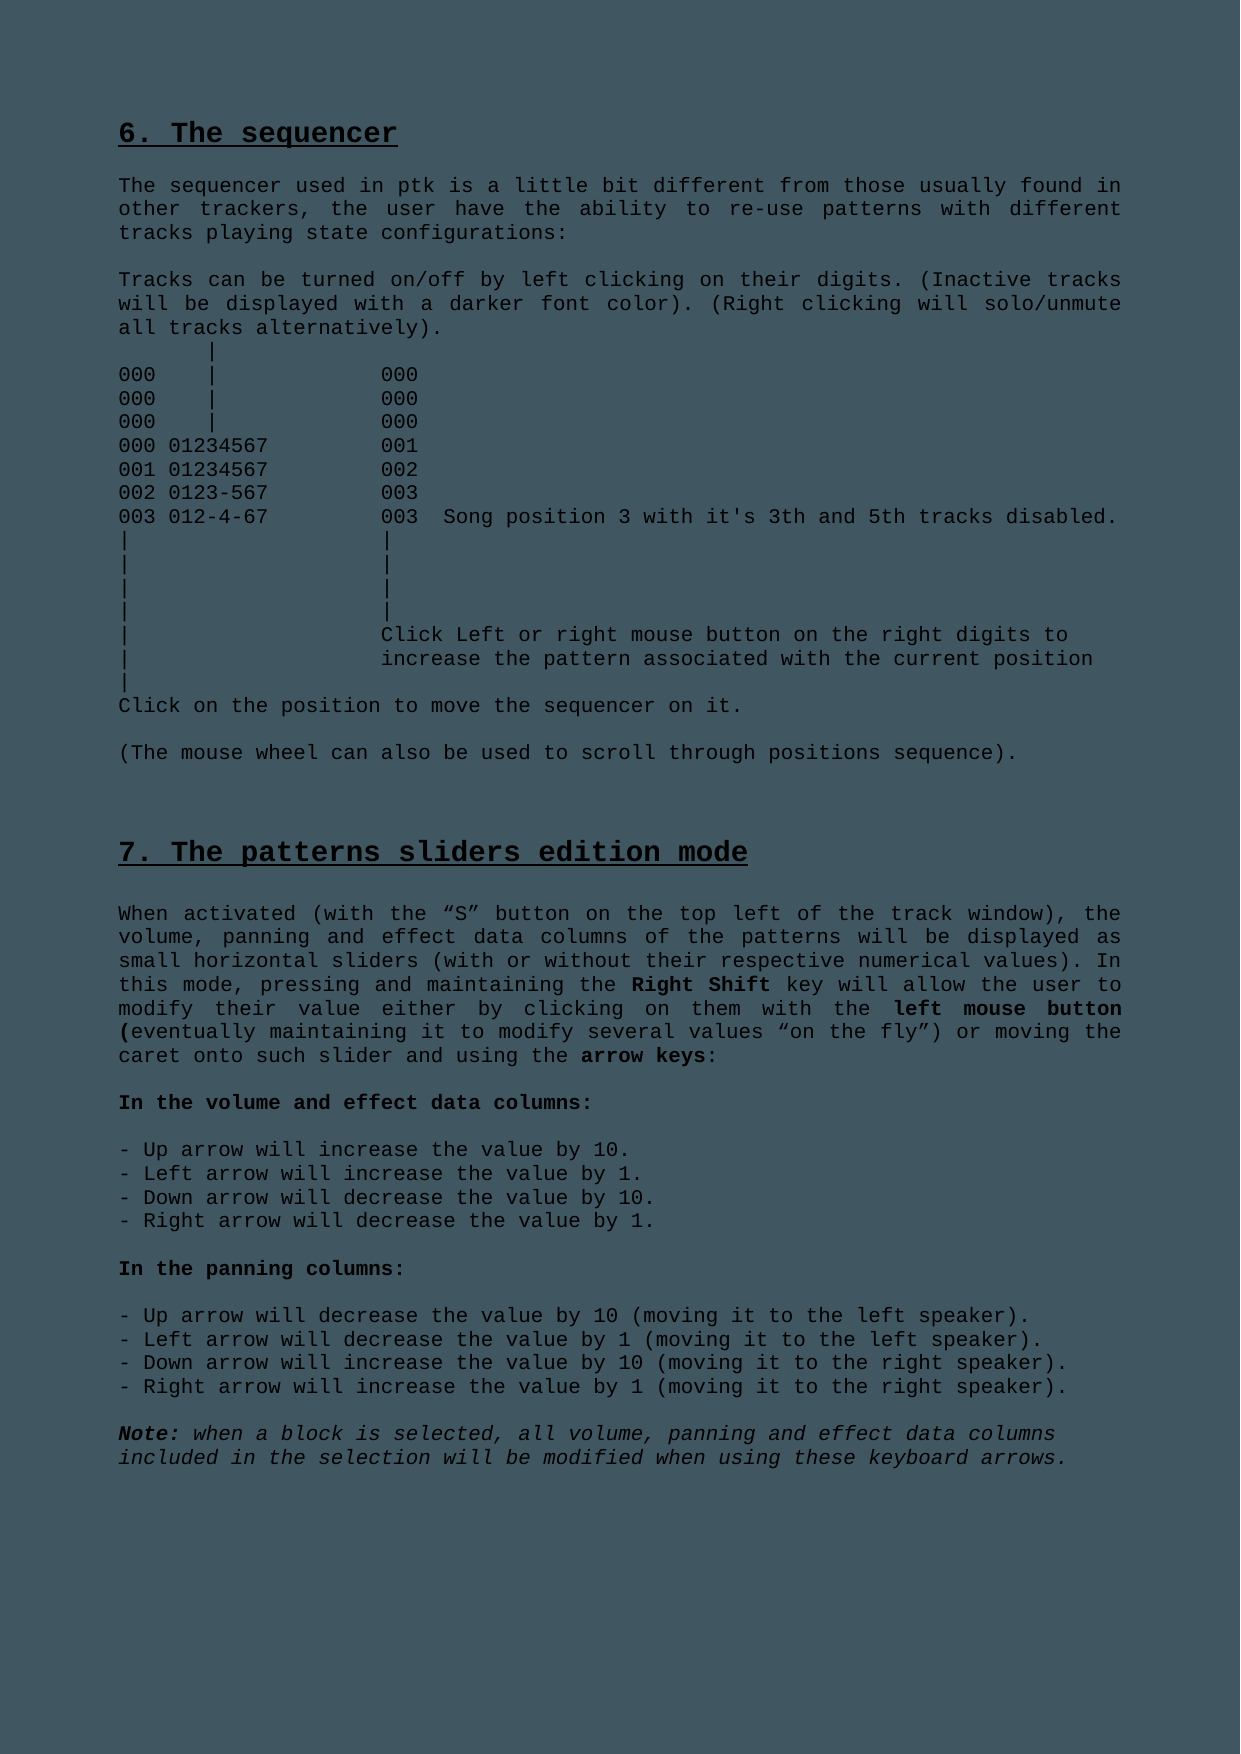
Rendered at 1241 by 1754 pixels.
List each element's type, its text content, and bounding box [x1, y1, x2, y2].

text 6. The sequencer [118, 118, 1122, 151]
text 000 01234567 001 [118, 435, 1122, 458]
text When activated (with the “S” button on the top left of the track window), the volume, panning and effect data columns of the patterns will be displayed as small horizontal sliders (with or without their respective numerical values). In this mode, pressing and maintaining the Right Shift key will allow the user to modify their value either by clicking on them with the left mouse button (eventually maintaining it to modify several values “on the fly”) or moving the caret onto such slider and using the arrow keys: [118, 903, 1122, 1068]
text | | [118, 553, 1122, 577]
text - Right arrow will decrease the value by 1. [118, 1210, 1122, 1234]
text | | [118, 577, 1122, 600]
text The sequencer used in ptk is a little bit different from those usually found in other trackers, the user have the ability to re-use patterns with different tracks playing state configurations: [118, 175, 1122, 246]
text - Up arrow will increase the value by 10. [118, 1139, 1122, 1163]
text - Left arrow will decrease the value by 1 (moving it to the left speaker). [118, 1328, 1122, 1352]
text 7. The patterns sliders edition mode [118, 837, 1122, 870]
text 000 | 000 [118, 411, 1122, 435]
text | Click Left or right mouse button on the right digits to [118, 624, 1122, 648]
text In the volume and effect data columns: [118, 1092, 1122, 1116]
text 003 012-4-67 003 Song position 3 with it's 3th and 5th tracks disabled. [118, 506, 1122, 529]
text 000 | 000 [118, 388, 1122, 411]
text | | [118, 529, 1122, 553]
text In the panning columns: [118, 1258, 1122, 1281]
text 001 01234567 002 [118, 458, 1122, 482]
text - Right arrow will increase the value by 1 (moving it to the right speaker). [118, 1376, 1122, 1399]
text | increase the pattern associated with the current position [118, 648, 1122, 671]
text (The mouse wheel can also be used to scroll through positions sequence). [118, 742, 1122, 766]
text | [118, 340, 1122, 364]
text 002 0123-567 003 [118, 482, 1122, 506]
text - Up arrow will decrease the value by 10 (moving it to the left speaker). [118, 1305, 1122, 1328]
text Click on the position to move the sequencer on it. [118, 695, 1122, 719]
text - Down arrow will decrease the value by 10. [118, 1187, 1122, 1210]
text Note: when a block is selected, all volume, panning and effect data columns included in the selection will be modified when using these keyboard arrows. [118, 1423, 1122, 1470]
text - Left arrow will increase the value by 1. [118, 1163, 1122, 1187]
text | | [118, 600, 1122, 624]
text | [118, 671, 1122, 695]
text - Down arrow will increase the value by 10 (moving it to the right speaker). [118, 1352, 1122, 1376]
text Tracks can be turned on/off by left clicking on their digits. (Inactive tracks will be displayed with a darker font color). (Right clicking will solo/unmute all tracks alternatively). [118, 269, 1122, 340]
text 000 | 000 [118, 364, 1122, 388]
